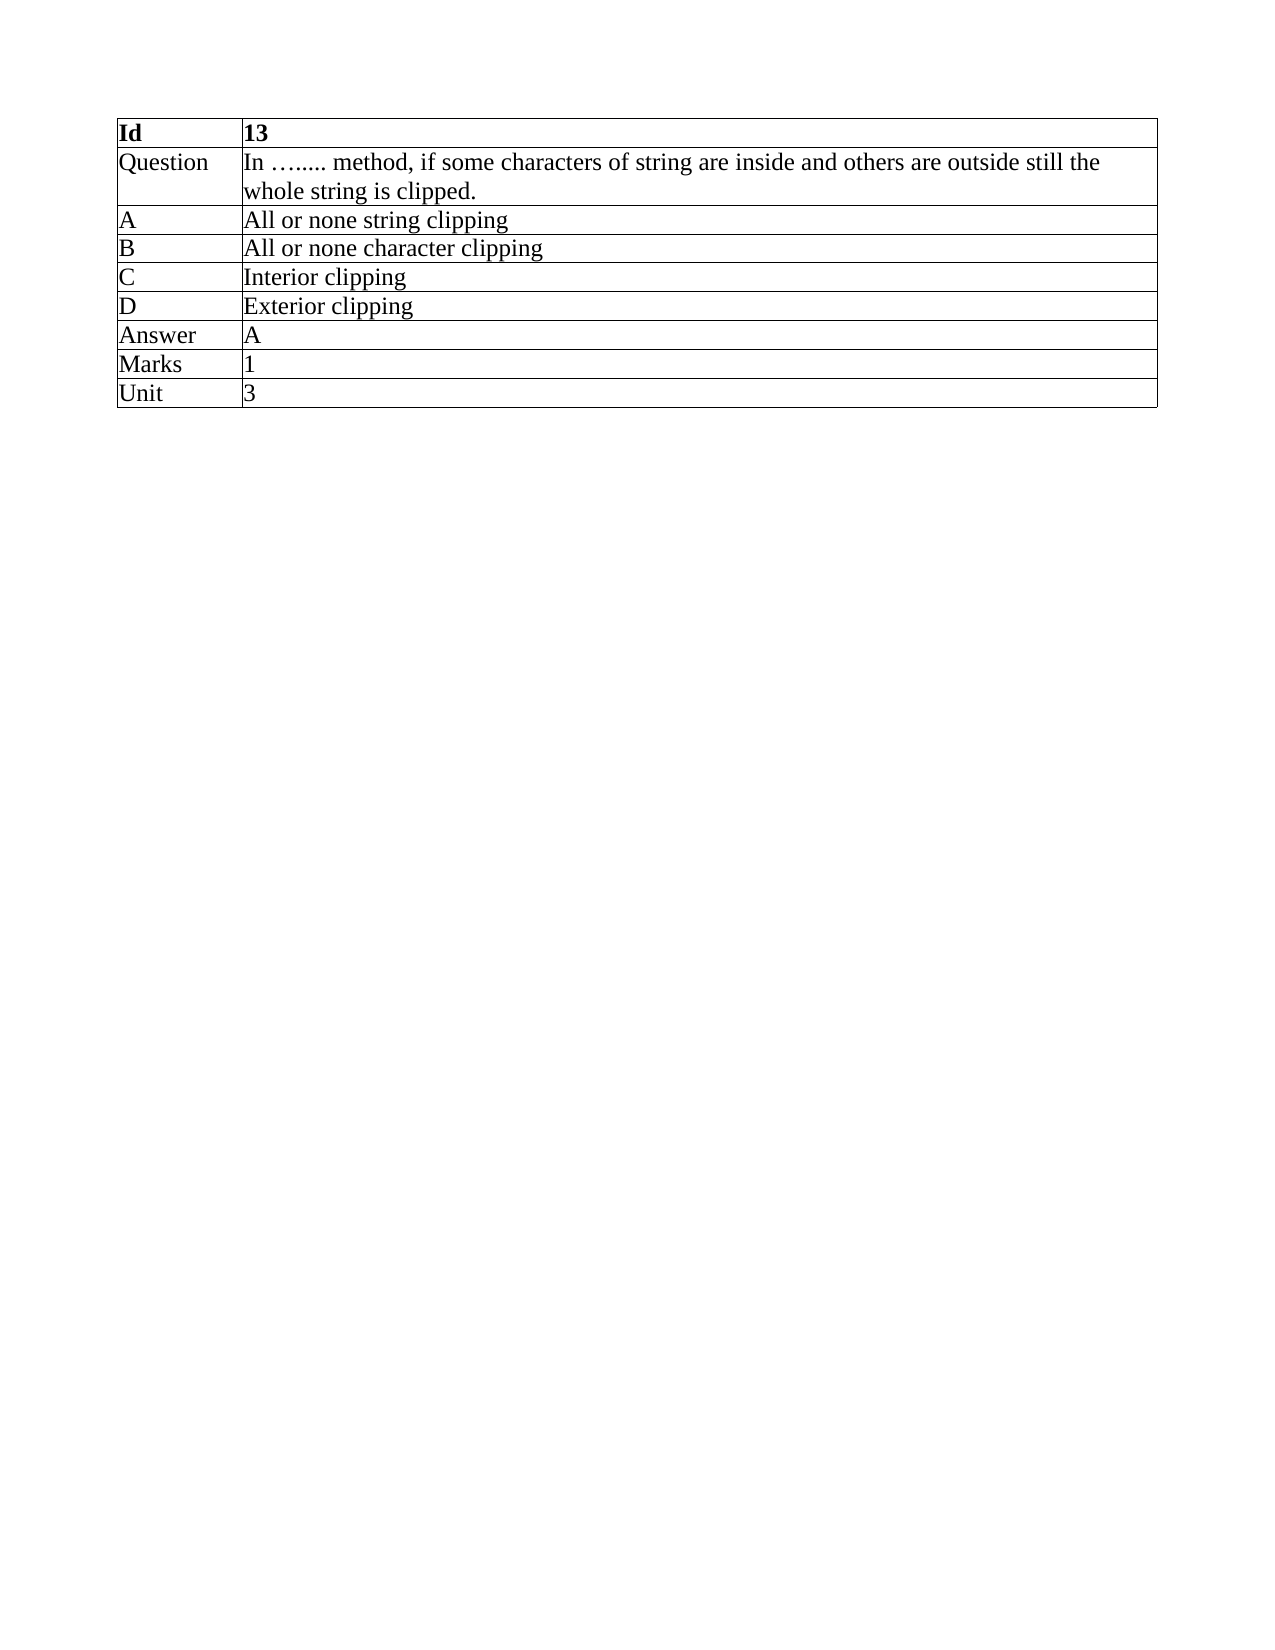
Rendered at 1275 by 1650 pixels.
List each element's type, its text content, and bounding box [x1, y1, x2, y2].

table_cell Unit [118, 379, 242, 407]
table_cell Answer [118, 321, 242, 349]
table_cell All or none string clipping [243, 206, 1157, 233]
table_cell 3 [243, 379, 1157, 407]
table_cell All or none character clipping [243, 235, 1157, 262]
table_cell 1 [243, 350, 1157, 378]
table_cell In …..... method, if some characters of string are inside and others are outside still the whole string is clipped. [243, 148, 1157, 204]
table_cell Question [118, 148, 242, 204]
table_cell Interior clipping [243, 263, 1157, 291]
table_cell C [118, 263, 242, 291]
table_cell D [118, 292, 242, 320]
table_cell B [118, 235, 242, 262]
table_cell A [243, 321, 1157, 349]
table_cell Marks [118, 350, 242, 378]
table_cell Exterior clipping [243, 292, 1157, 320]
table_header Id [118, 119, 242, 147]
table_header 13 [243, 119, 1157, 147]
table_cell A [118, 206, 242, 233]
